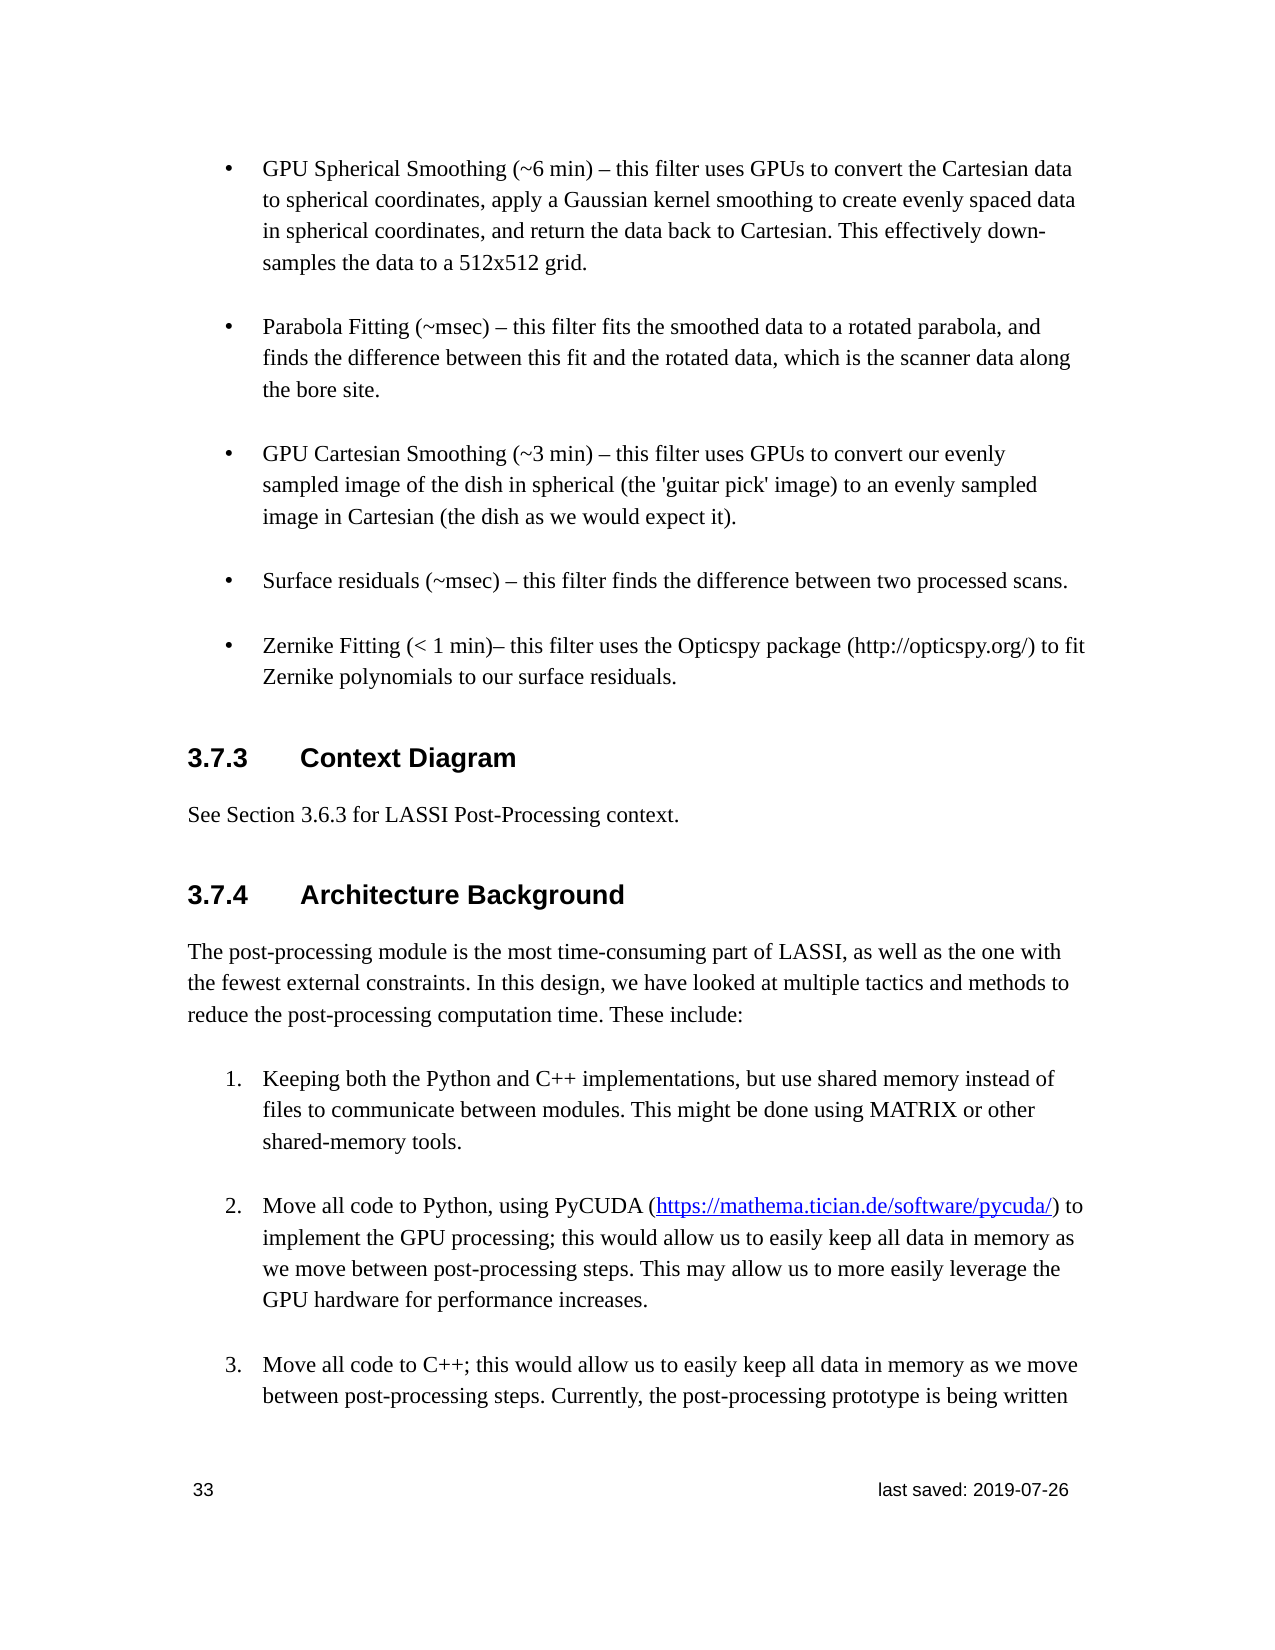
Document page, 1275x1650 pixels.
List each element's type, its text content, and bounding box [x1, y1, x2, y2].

text See Section 3.6.3 for LASSI Post-Processing context. [187, 796, 1087, 827]
subtitle Architecture Background [187, 875, 1087, 910]
list Parabola Fitting (~msec) – this filter fits the smoothed data to a rotated parabola, and finds the difference between this fit and the rotated data, which is the scanner data along the bore site. [225, 308, 1087, 402]
list GPU Spherical Smoothing (~6 min) – this filter uses GPUs to convert the Cartesian data to spherical coordinates, apply a Gaussian kernel smoothing to create evenly spaced data in spherical coordinates, and return the data back to Cartesian. This effectively down-samples the data to a 512x512 grid. [225, 150, 1087, 275]
list Move all code to Python, using PyCUDA (https://mathema.tician.de/software/pycuda/) to implement the GPU processing; this would allow us to easily keep all data in memory as we move between post-processing steps. This may allow us to more easily leverage the GPU hardware for performance increases. [225, 1187, 1087, 1312]
list Zernike Fitting (< 1 min)– this filter uses the Opticspy package (http://opticspy.org/) to fit Zernike polynomials to our surface residuals. [225, 627, 1087, 689]
list Keeping both the Python and C++ implementations, but use shared memory instead of files to communicate between modules. This might be done using MATRIX or other shared-memory tools. [225, 1060, 1087, 1154]
list Surface residuals (~msec) – this filter finds the difference between two processed scans. [225, 562, 1087, 594]
list GPU Cartesian Smoothing (~3 min) – this filter uses GPUs to convert our evenly sampled image of the dish in spherical (the 'guitar pick' image) to an evenly sampled image in Cartesian (the dish as we would expect it). [225, 435, 1087, 529]
text The post-processing module is the most time-consuming part of LASSI, as well as the one with the fewest external constraints. In this design, we have looked at multiple tactics and methods to reduce the post-processing computation time. These include: [187, 933, 1087, 1027]
subtitle Context Diagram [187, 737, 1087, 773]
list Move all code to C++; this would allow us to easily keep all data in memory as we move between post-processing steps. Currently, the post-processing prototype is being written [225, 1346, 1087, 1408]
